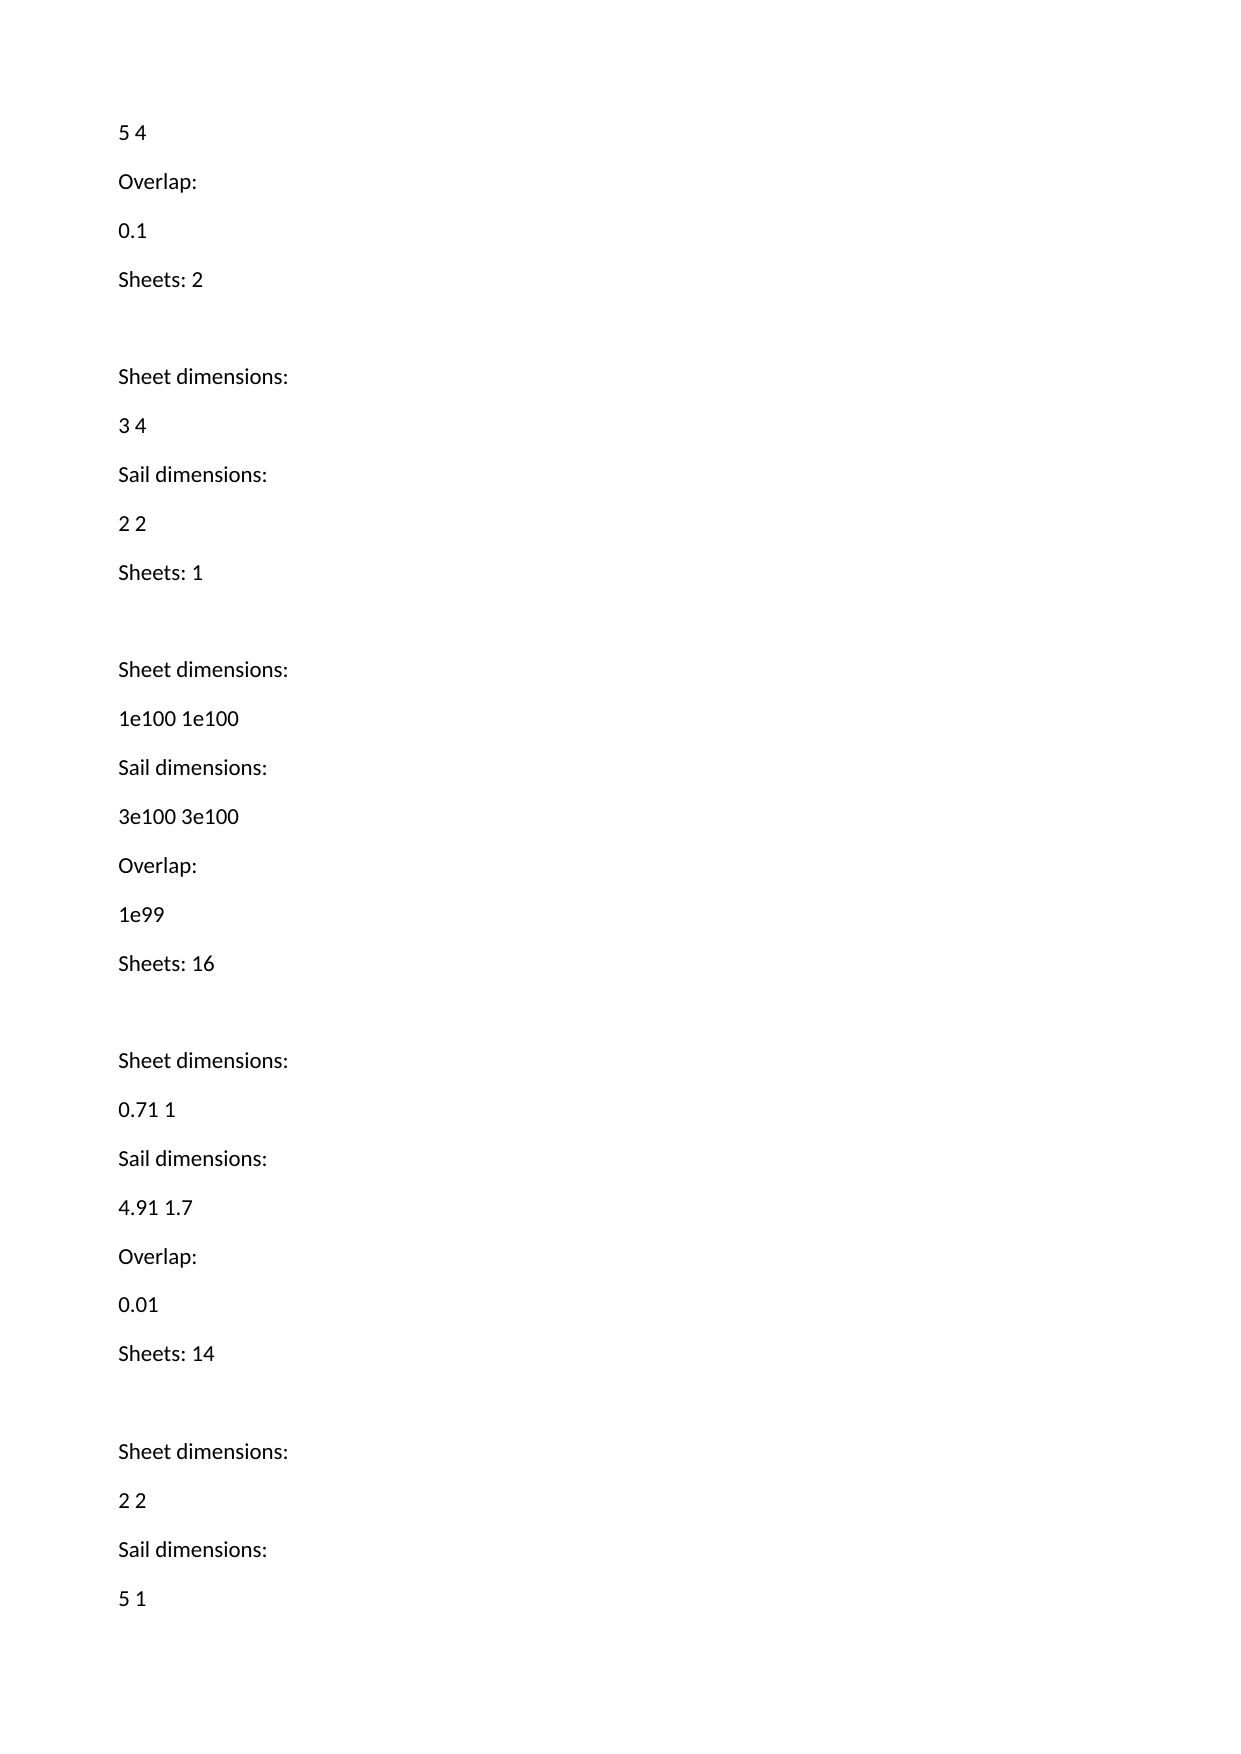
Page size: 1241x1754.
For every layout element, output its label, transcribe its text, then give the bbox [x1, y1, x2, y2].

text Sail dimensions: [118, 1144, 1122, 1172]
text Sheet dimensions: [118, 656, 1122, 683]
text Sail dimensions: [118, 753, 1122, 781]
text 4.91 1.7 [118, 1193, 1122, 1221]
text Sheets: 1 [118, 558, 1122, 586]
text Sheet dimensions: [118, 362, 1122, 390]
text 0.71 1 [118, 1095, 1122, 1123]
text Sheet dimensions: [118, 1046, 1122, 1074]
text 0.01 [118, 1291, 1122, 1319]
text Sail dimensions: [118, 460, 1122, 488]
text 0.1 [118, 216, 1122, 244]
text 1e100 1e100 [118, 704, 1122, 732]
text 1e99 [118, 900, 1122, 928]
text 2 2 [118, 509, 1122, 537]
text Overlap: [118, 1242, 1122, 1270]
text 2 2 [118, 1486, 1122, 1514]
text Sheet dimensions: [118, 1437, 1122, 1465]
text Overlap: [118, 851, 1122, 879]
text Sheets: 2 [118, 265, 1122, 293]
text Sheets: 16 [118, 949, 1122, 977]
text Overlap: [118, 167, 1122, 195]
text Sail dimensions: [118, 1535, 1122, 1563]
text 5 1 [118, 1584, 1122, 1612]
text Sheets: 14 [118, 1339, 1122, 1367]
text 3 4 [118, 411, 1122, 439]
text 5 4 [118, 118, 1122, 146]
text 3e100 3e100 [118, 802, 1122, 830]
